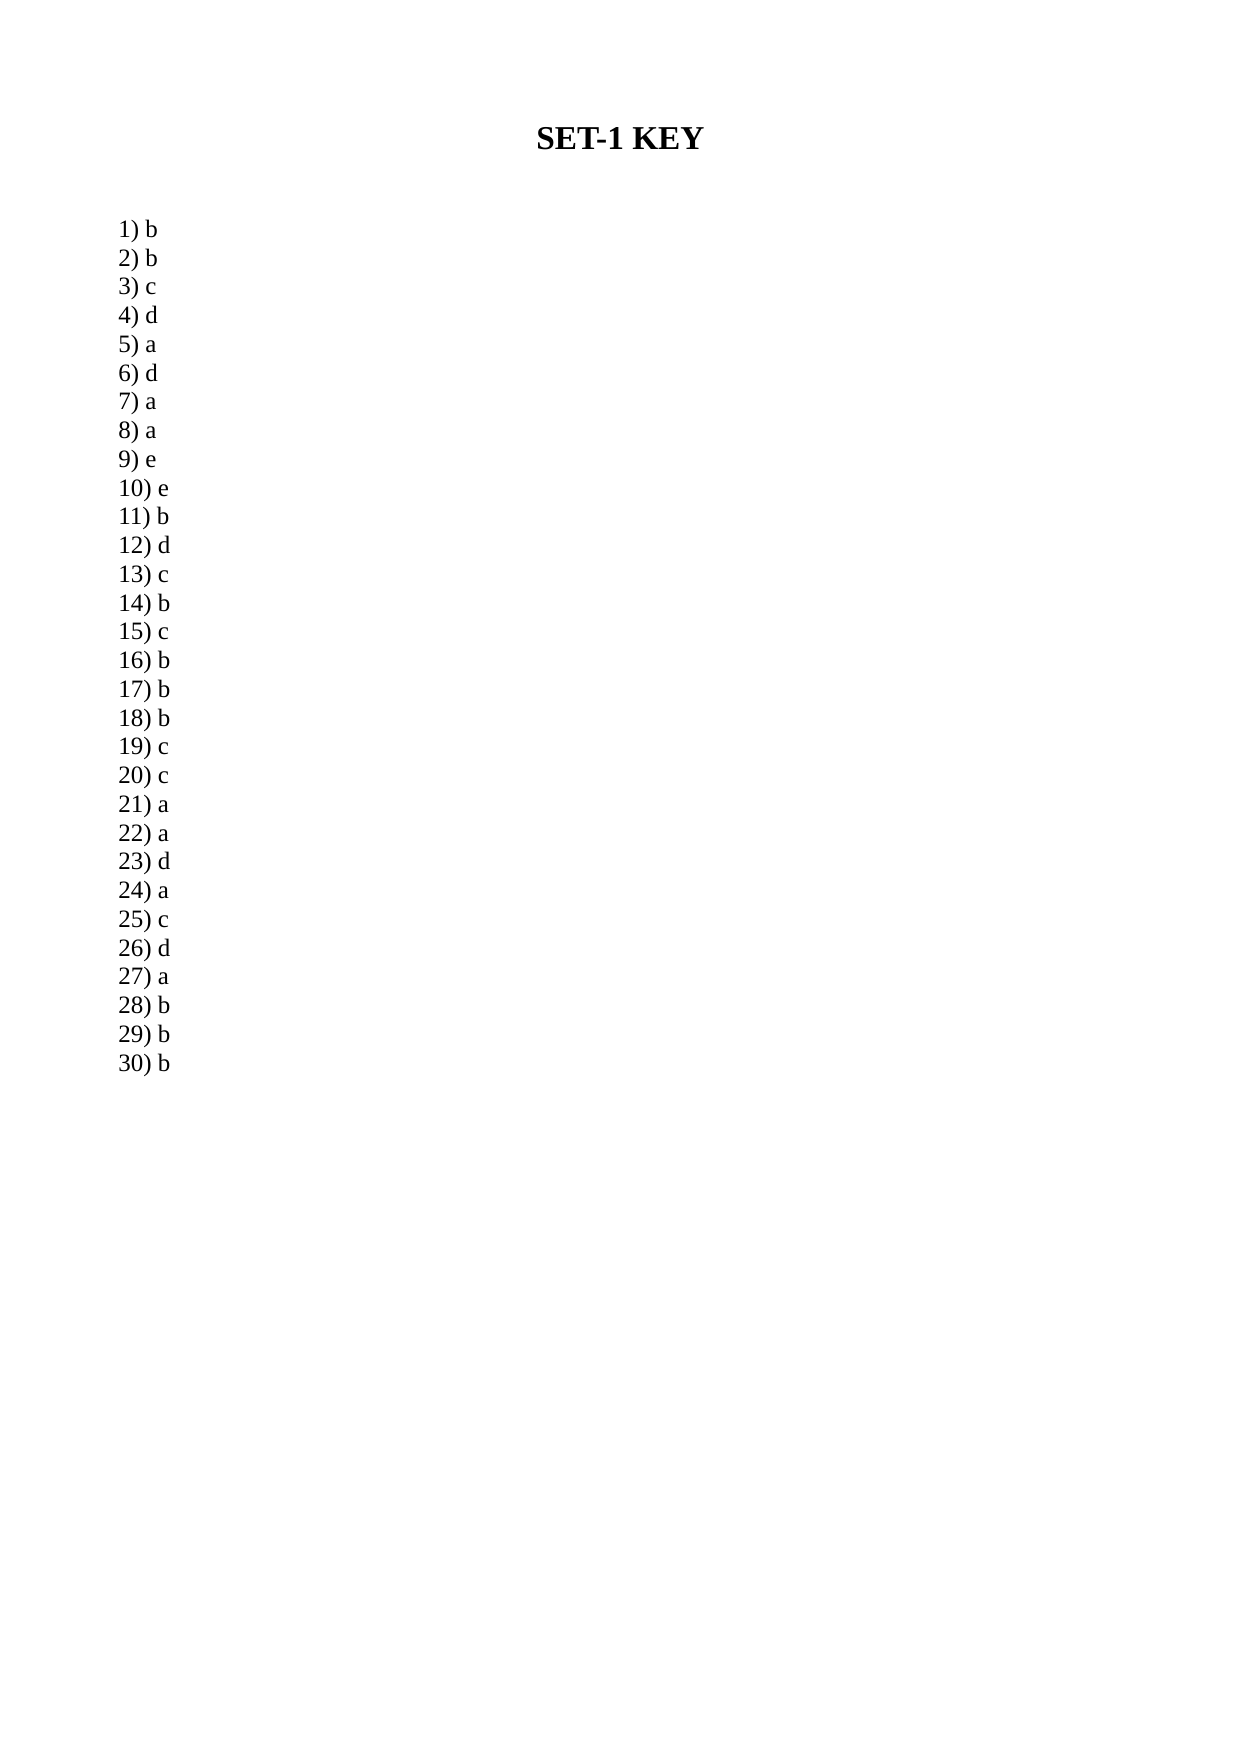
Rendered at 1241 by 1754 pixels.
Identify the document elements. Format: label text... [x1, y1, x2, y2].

text 13) c [118, 559, 1122, 588]
text 22) a [118, 818, 1122, 846]
text 19) c [118, 731, 1122, 760]
text 29) b [118, 1019, 1122, 1048]
text 27) a [118, 961, 1122, 990]
text 25) c [118, 904, 1122, 933]
text 15) c [118, 616, 1122, 645]
text 2) b [118, 243, 1122, 271]
text 18) b [118, 703, 1122, 731]
text 20) c [118, 760, 1122, 789]
text SET-1 KEY [118, 118, 1122, 156]
text 3) c [118, 271, 1122, 300]
text 26) d [118, 933, 1122, 961]
text 21) a [118, 789, 1122, 818]
text 6) d [118, 358, 1122, 386]
text 7) a [118, 386, 1122, 415]
text 9) e [118, 444, 1122, 473]
text 28) b [118, 990, 1122, 1019]
text 17) b [118, 674, 1122, 703]
text 4) d [118, 300, 1122, 329]
text 10) e [118, 473, 1122, 501]
text 1) b [118, 214, 1122, 243]
text 24) a [118, 875, 1122, 904]
text 11) b [118, 501, 1122, 530]
text 8) a [118, 415, 1122, 444]
text 30) b [118, 1048, 1122, 1076]
text 12) d [118, 530, 1122, 559]
text 5) a [118, 329, 1122, 358]
text 16) b [118, 645, 1122, 674]
text 14) b [118, 588, 1122, 616]
text 23) d [118, 846, 1122, 875]
